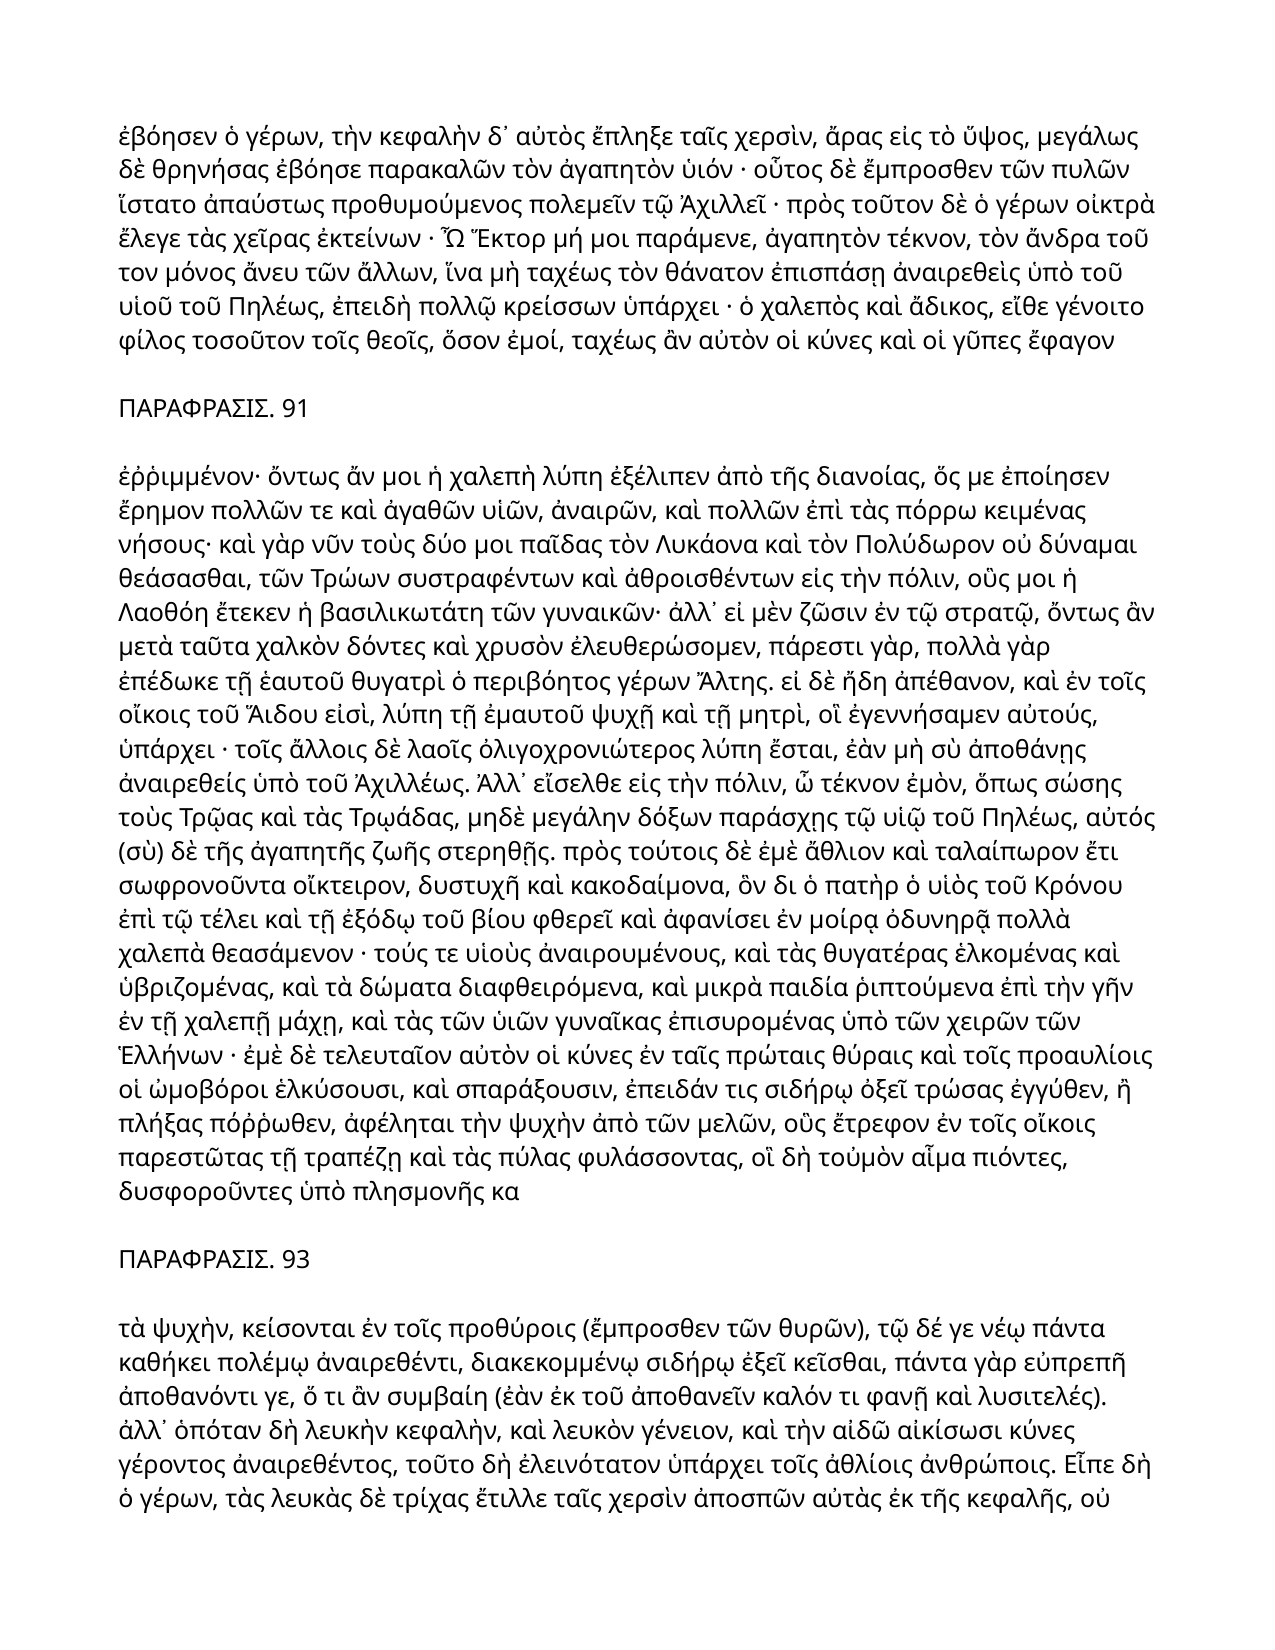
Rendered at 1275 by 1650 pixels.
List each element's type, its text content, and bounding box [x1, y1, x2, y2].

text ἐβόησεν ὁ γέρων, τὴν κεφαλὴν δ᾽ αὐτὸς ἔπληξε ταῖς χερσὶν, ἄρας εἰς τὸ ὕψος, μεγάλως δὲ θρηνήσας ἐβόησε παρακαλῶν τὸν ἀγαπητὸν ὑιόν · οὗτος δὲ ἔμπροσθεν τῶν πυλῶν ἵστατο ἀπαύστως προθυμούμενος πολεμεῖν τῷ Ἀχιλλεῖ · πρὸς τοῦτον δὲ ὁ γέρων οἰκτρὰ ἔλεγε τὰς χεῖρας ἐκτείνων · Ὦ Ἕκτορ μή μοι παράμενε, ἀγαπητὸν τέκνον, τὸν ἄνδρα τοῦ τον μόνος ἄνευ τῶν ἄλλων, ἵνα μὴ ταχέως τὸν θάνατον ἐπισπάσῃ ἀναιρεθεὶς ὑπὸ τοῦ υἱοῦ τοῦ Πηλέως, ἐπειδὴ πολλῷ κρείσσων ὑπάρχει · ὁ χαλεπὸς καὶ ἄδικος, εἴθε γένοιτο φίλος τοσοῦτον τοῖς θεοῖς, ὅσον ἐμοί, ταχέως ἂν αὐτὸν οἱ κύνες καὶ οἱ γῦπες ἔφαγον [118, 118, 1157, 357]
text ἐῤῥιμμένον· ὄντως ἄν μοι ἡ χαλεπὴ λύπη ἐξέλιπεν ἀπὸ τῆς διανοίας, ὅς με ἐποίησεν ἔρημον πολλῶν τε καὶ ἀγαθῶν υἱῶν, ἀναιρῶν, καὶ πολλῶν ἐπὶ τὰς πόρρω κειμένας νήσους· καὶ γὰρ νῦν τοὺς δύο μοι παῖδας τὸν Λυκάονα καὶ τὸν Πολύδωρον οὐ δύναμαι θεάσασθαι, τῶν Τρώων συστραφέντων καὶ ἀθροισθέντων εἰς τὴν πόλιν, οὓς μοι ἡ Λαοθόη ἔτεκεν ἡ βασιλικωτάτη τῶν γυναικῶν· ἀλλ᾽ εἰ μὲν ζῶσιν ἐν τῷ στρατῷ, ὄντως ἂν μετὰ ταῦτα χαλκὸν δόντες καὶ χρυσὸν ἐλευθερώσομεν, πάρεστι γὰρ, πολλὰ γὰρ ἐπέδωκε τῇ ἑαυτοῦ θυγατρὶ ὁ περιβόητος γέρων Ἄλτης. εἰ δὲ ἤδη ἀπέθανον, καὶ ἐν τοῖς οἴκοις τοῦ Ἅιδου εἰσὶ, λύπη τῇ ἐμαυτοῦ ψυχῇ καὶ τῇ μητρὶ, οἳ ἐγεννήσαμεν αὐτούς, ὑπάρχει · τοῖς ἄλλοις δὲ λαοῖς ὀλιγοχρονιώτερος λύπη ἔσται, ἐὰν μὴ σὺ ἀποθάνῃς ἀναιρεθείς ὑπὸ τοῦ Ἀχιλλέως. Ἀλλ᾽ εἴσελθε εἰς τὴν πόλιν, ὦ τέκνον ἐμὸν, ὅπως σώσης τοὺς Τρῷας καὶ τὰς Τρῳάδας, μηδὲ μεγάλην δόξων παράσχῃς τῷ υἱῷ τοῦ Πηλέως, αὐτός (σὺ) δὲ τῆς ἀγαπητῆς ζωῆς στερηθῇς. πρὸς τούτοις δὲ ἐμὲ ἄθλιον καὶ ταλαίπωρον ἔτι σωφρονοῦντα οἴκτειρον, δυστυχῆ καὶ κακοδαίμονα, ὃν δι ὁ πατὴρ ὁ υἱὸς τοῦ Κρόνου ἐπὶ τῷ τέλει καὶ τῇ ἐξόδῳ τοῦ βίου φθερεῖ καὶ ἀφανίσει ἐν μοίρᾳ ὀδυνηρᾷ πολλὰ χαλεπὰ θεασάμενον · τούς τε υἱοὺς ἀναιρουμένους, καὶ τὰς θυγατέρας ἑλκομένας καὶ ὑβριζομένας, καὶ τὰ δώματα διαφθειρόμενα, καὶ μικρὰ παιδία ῥιπτούμενα ἐπὶ τὴν γῆν ἐν τῇ χαλεπῇ μάχῃ, καὶ τὰς τῶν ὑιῶν γυναῖκας ἐπισυρομένας ὑπὸ τῶν χειρῶν τῶν Ἑλλήνων · ἐμὲ δὲ τελευταῖον αὐτὸν οἱ κύνες ἐν ταῖς πρώταις θύραις καὶ τοῖς προαυλίοις οἱ ὠμοβόροι ἑλκύσουσι, καὶ σπαράξουσιν, ἐπειδάν τις σιδήρῳ ὀξεῖ τρώσας ἐγγύθεν, ἢ πλήξας πόῤῥωθεν, ἀφέληται τὴν ψυχὴν ἀπὸ τῶν μελῶν, οὓς ἔτρεφον ἐν τοῖς οἴκοις παρεστῶτας τῇ τραπέζῃ καὶ τὰς πύλας φυλάσσοντας, οἳ δὴ τοὐμὸν αἷμα πιόντες, δυσφοροῦντες ὑπὸ πλησμονῆς κα [118, 459, 1157, 1208]
text ΠΑΡΑΦΡΑΣΙΣ. 93 [118, 1242, 1157, 1276]
text τὰ ψυχὴν, κείσονται ἐν τοῖς προθύροις (ἔμπροσθεν τῶν θυρῶν), τῷ δέ γε νέῳ πάντα καθήκει πολέμῳ ἀναιρεθέντι, διακεκομμένῳ σιδήρῳ ἐξεῖ κεῖσθαι, πάντα γὰρ εὐπρεπῆ ἀποθανόντι γε, ὅ τι ἂν συμβαίη (ἐὰν ἐκ τοῦ ἀποθανεῖν καλόν τι φανῇ καὶ λυσιτελές). ἀλλ᾿ ὁπόταν δὴ λευκὴν κεφαλὴν, καὶ λευκὸν γένειον, καὶ τὴν αἰδῶ αἰκίσωσι κύνες γέροντος ἀναιρεθέντος, τοῦτο δὴ ἐλεινότατον ὑπάρχει τοῖς ἀθλίοις ἀνθρώποις. Εἶπε δὴ ὁ γέρων, τὰς λευκὰς δὲ τρίχας ἔτιλλε ταῖς χερσὶν ἀποσπῶν αὐτὰς ἐκ τῆς κεφαλῆς, οὐ [118, 1310, 1157, 1515]
text ΠΑΡΑΦΡΑΣΙΣ. 91 [118, 391, 1157, 425]
